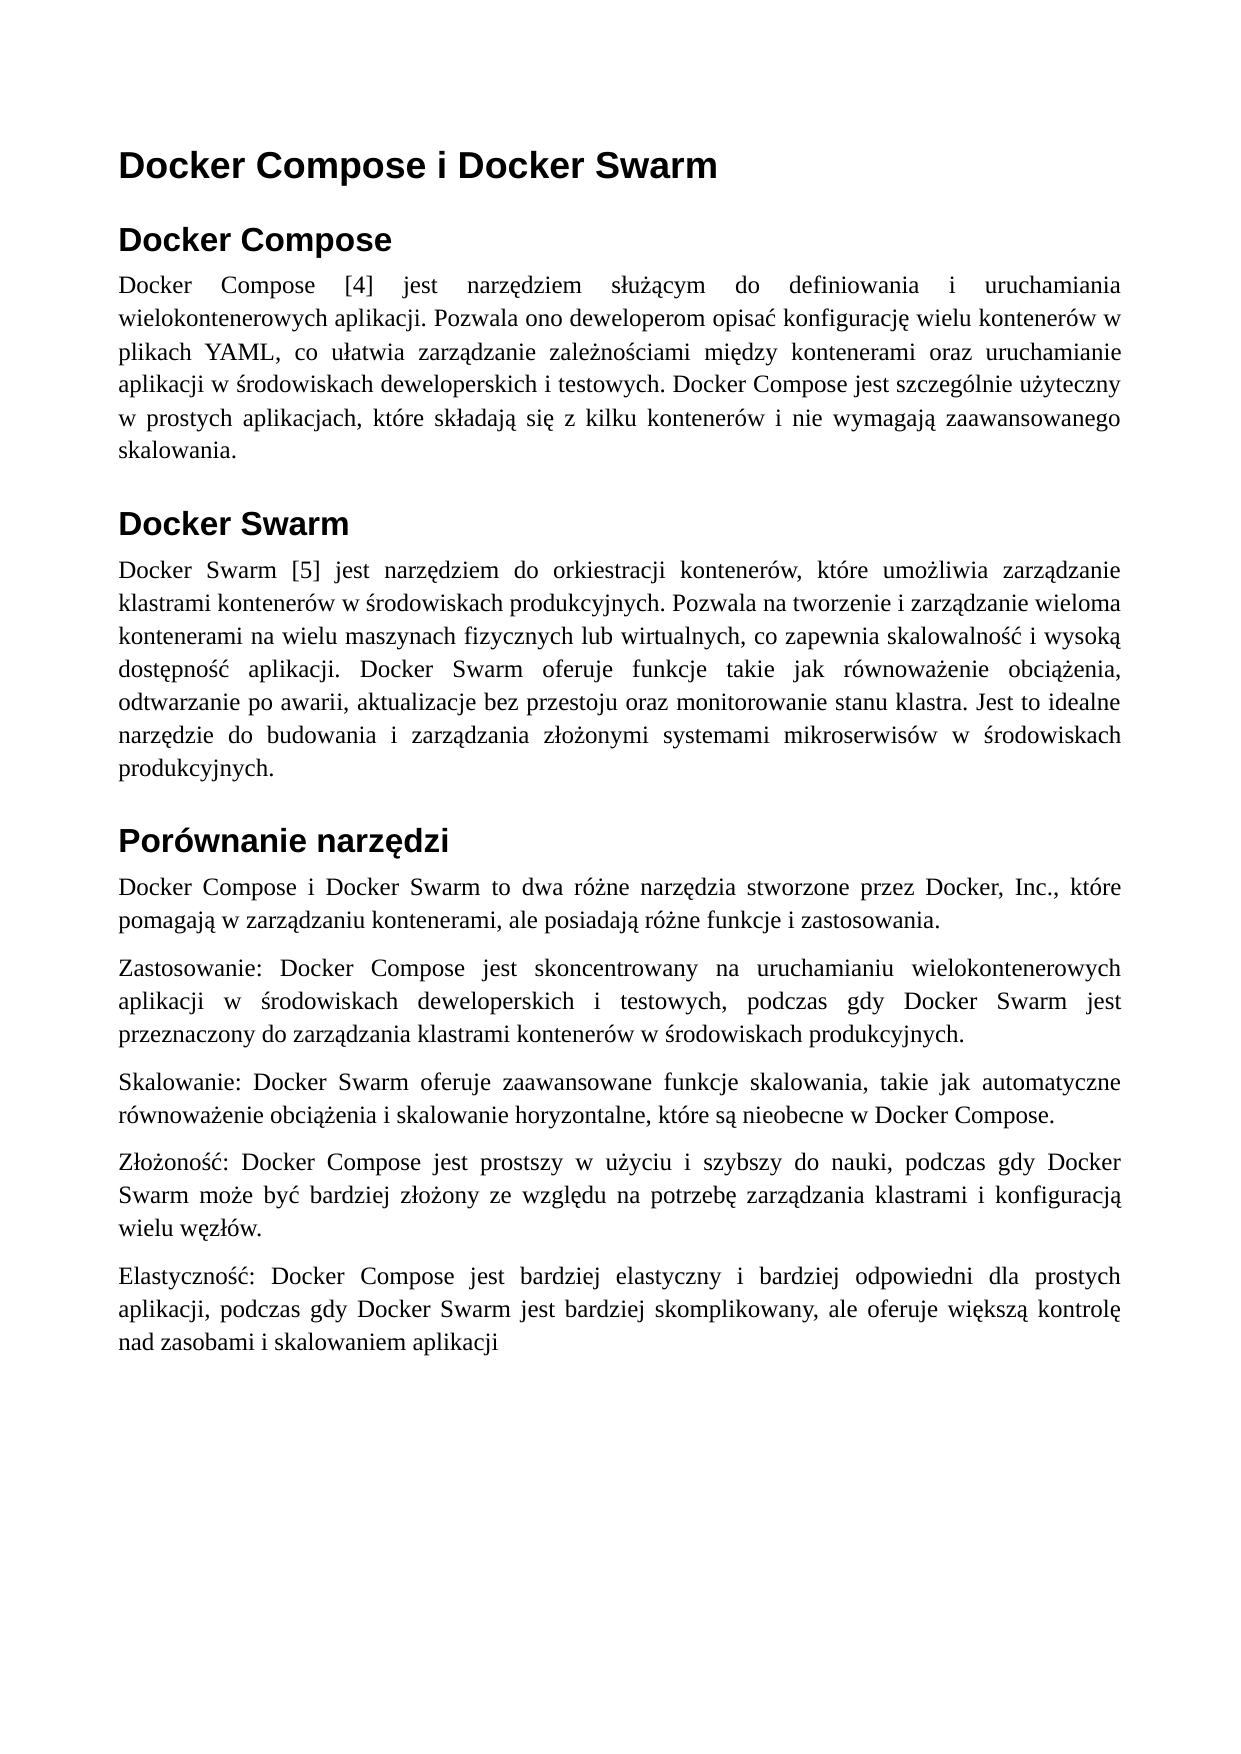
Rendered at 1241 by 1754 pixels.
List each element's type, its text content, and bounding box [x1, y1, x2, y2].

text Docker Compose i Docker Swarm to dwa różne narzędzia stworzone przez Docker, Inc., które pomagają w zarządzaniu kontenerami, ale posiadają różne funkcje i zastosowania. [118, 872, 1122, 934]
subtitle Porównanie narzędzi [118, 822, 1122, 860]
text Zastosowanie: Docker Compose jest skoncentrowany na uruchamianiu wielokontenerowych aplikacji w środowiskach deweloperskich i testowych, podczas gdy Docker Swarm jest przeznaczony do zarządzania klastrami kontenerów w środowiskach produkcyjnych. [118, 953, 1122, 1048]
subtitle Docker Compose [118, 219, 1122, 258]
subtitle Docker Swarm [118, 504, 1122, 542]
text Elastyczność: Docker Compose jest bardziej elastyczny i bardziej odpowiedni dla prostych aplikacji, podczas gdy Docker Swarm jest bardziej skomplikowany, ale oferuje większą kontrolę nad zasobami i skalowaniem aplikacji [118, 1261, 1122, 1356]
subtitle Docker Compose i Docker Swarm [118, 143, 1122, 186]
text Skalowanie: Docker Swarm oferuje zaawansowane funkcje skalowania, takie jak automatyczne równoważenie obciążenia i skalowanie horyzontalne, które są nieobecne w Docker Compose. [118, 1067, 1122, 1128]
text Docker Swarm [5] jest narzędziem do orkiestracji kontenerów, które umożliwia zarządzanie klastrami kontenerów w środowiskach produkcyjnych. Pozwala na tworzenie i zarządzanie wieloma kontenerami na wielu maszynach fizycznych lub wirtualnych, co zapewnia skalowalność i wysoką dostępność aplikacji. Docker Swarm oferuje funkcje takie jak równoważenie obciążenia, odtwarzanie po awarii, aktualizacje bez przestoju oraz monitorowanie stanu klastra. Jest to idealne narzędzie do budowania i zarządzania złożonymi systemami mikroserwisów w środowiskach produkcyjnych. [118, 555, 1122, 782]
text Złożoność: Docker Compose jest prostszy w użyciu i szybszy do nauki, podczas gdy Docker Swarm może być bardziej złożony ze względu na potrzebę zarządzania klastrami i konfiguracją wielu węzłów. [118, 1147, 1122, 1242]
text Docker Compose [4] jest narzędziem służącym do definiowania i uruchamiania wielokontenerowych aplikacji. Pozwala ono deweloperom opisać konfigurację wielu kontenerów w plikach YAML, co ułatwia zarządzanie zależnościami między kontenerami oraz uruchamianie aplikacji w środowiskach deweloperskich i testowych. Docker Compose jest szczególnie użyteczny w prostych aplikacjach, które składają się z kilku kontenerów i nie wymagają zaawansowanego skalowania. [118, 271, 1122, 464]
